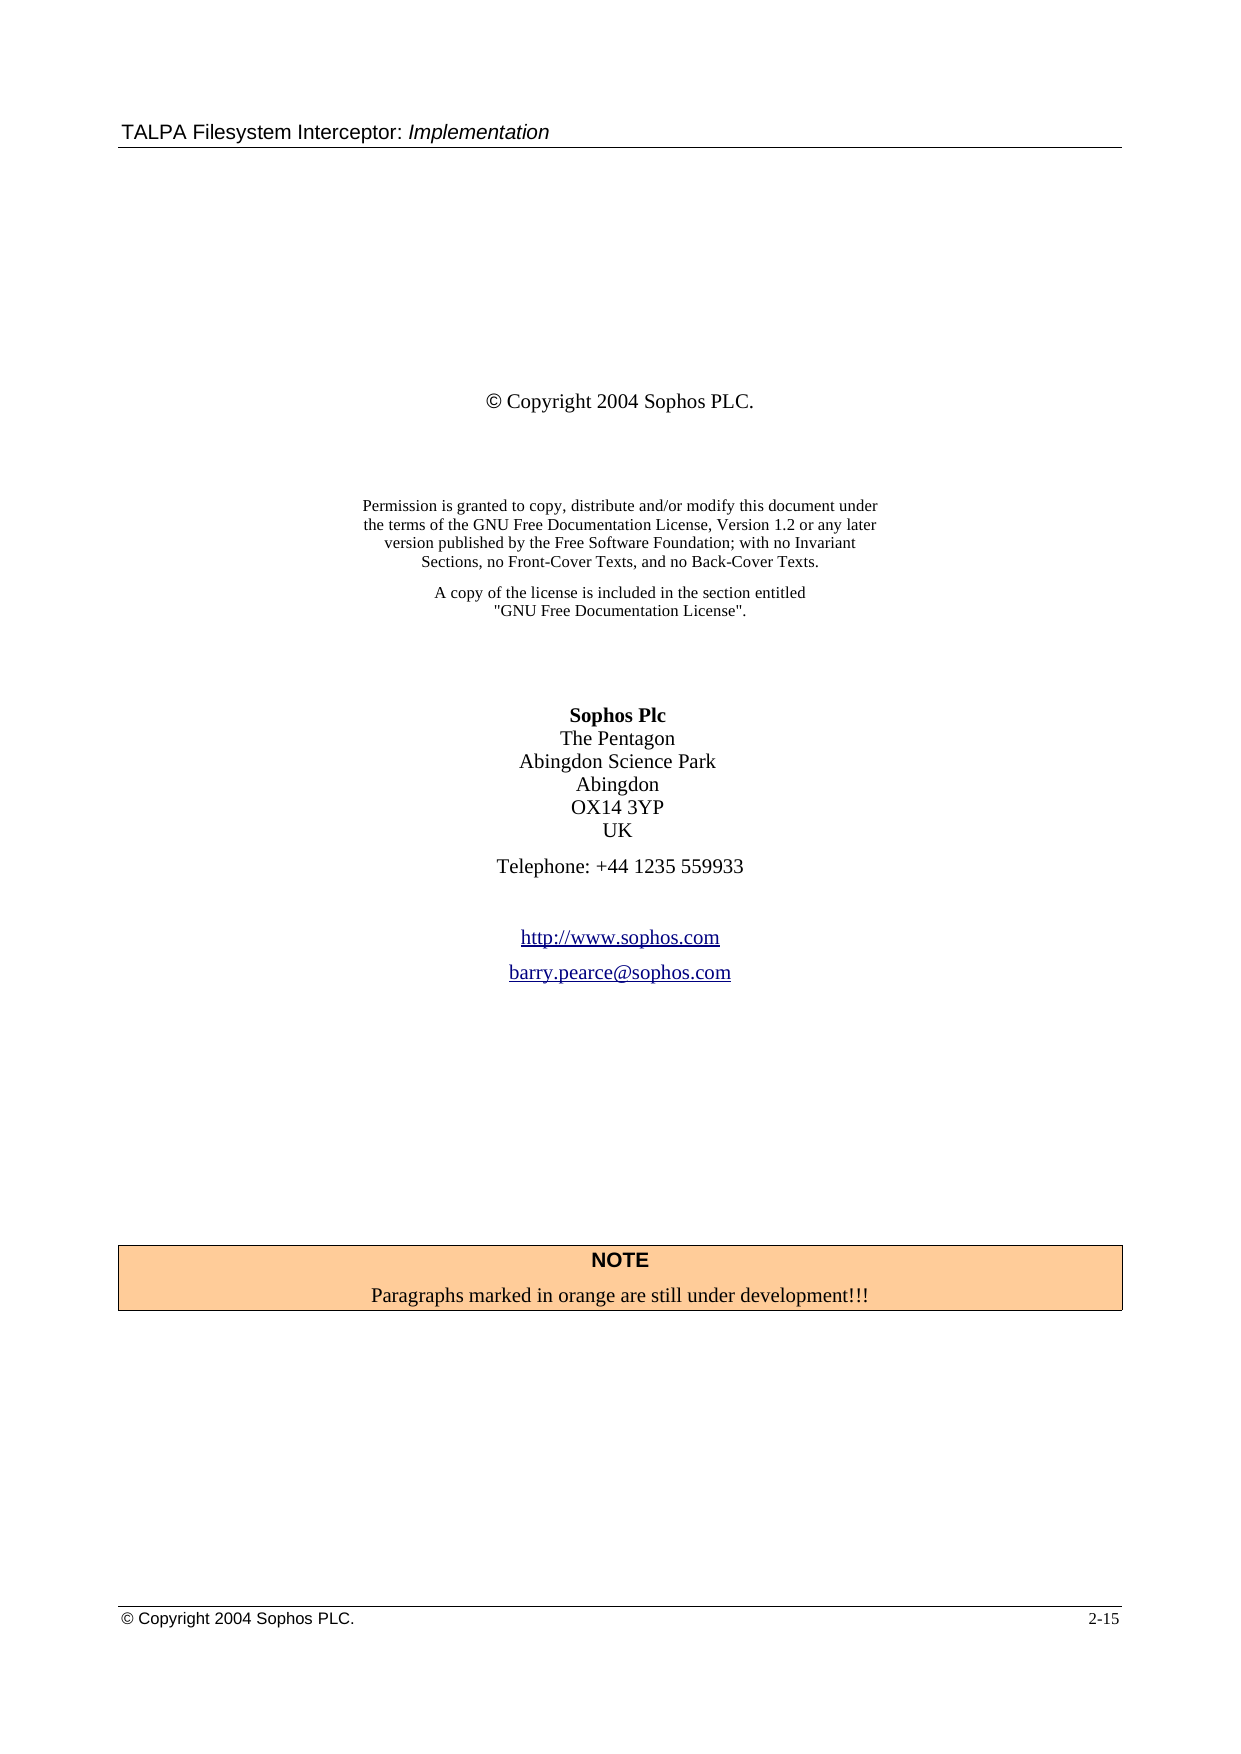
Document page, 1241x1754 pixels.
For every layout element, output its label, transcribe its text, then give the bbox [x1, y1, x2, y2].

text NOTE [119, 1246, 1122, 1272]
text barry.pearce@sophos.com [118, 961, 1122, 984]
text Telephone: +44 1235 559933 [118, 854, 1122, 878]
text Sophos Plc The Pentagon Abingdon Science Park Abingdon OX14 3YP UK [118, 704, 1122, 842]
text A copy of the license is included in the section entitled "GNU Free Documentation License". [355, 583, 885, 620]
text Paragraphs marked in orange are still under development!!! [119, 1281, 1122, 1310]
text © Copyright 2004 Sophos PLC. [118, 390, 1122, 413]
text Permission is granted to copy, distribute and/or modify this document under the terms of the GNU Free Documentation License, Version 1.2 or any later version published by the Free Software Foundation; with no Invariant Sections, no Front-Cover Texts, and no Back-Cover Texts. [355, 497, 885, 571]
text http://www.sophos.com [118, 926, 1122, 949]
